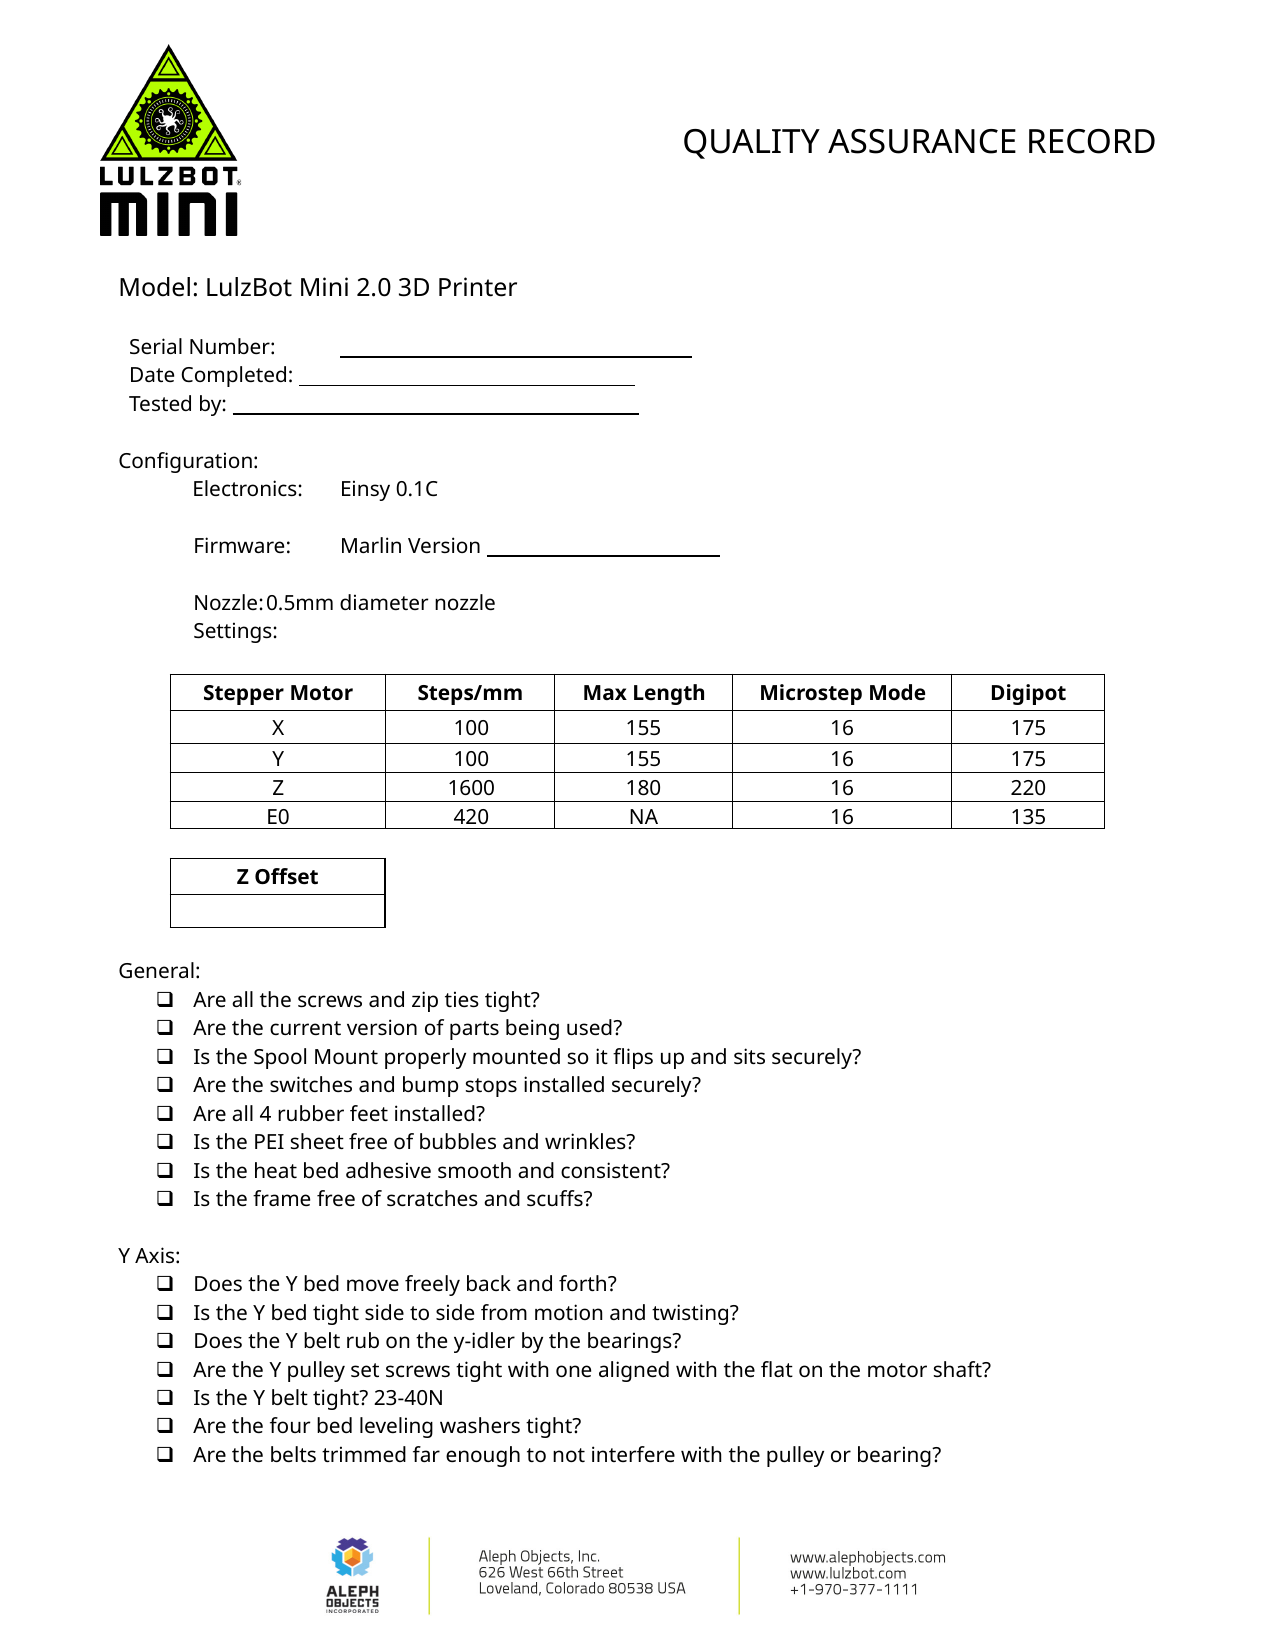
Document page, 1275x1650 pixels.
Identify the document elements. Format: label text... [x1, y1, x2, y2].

list Are the belts trimmed far enough to not interfere with the pulley or bearing? [156, 1440, 1157, 1468]
text Model: LulzBot Mini 2.0 3D Printer [118, 270, 1157, 304]
table_cell 175 [952, 711, 1104, 743]
list Is the Y belt tight? 23-40N [156, 1383, 1157, 1412]
table_cell E0 [171, 802, 385, 828]
table_cell 16 [733, 711, 951, 743]
text General: [118, 957, 1157, 985]
table_cell 100 [386, 744, 554, 772]
list Does the Y bed move freely back and forth? [156, 1269, 1157, 1298]
table_header Digipot [952, 675, 1104, 710]
list Are the Y pulley set screws tight with one aligned with the flat on the motor shaft? [156, 1355, 1157, 1383]
picture [100, 44, 242, 236]
list Are the current version of parts being used? [156, 1013, 1157, 1042]
table_cell 180 [555, 773, 732, 801]
table_cell [171, 895, 384, 927]
picture [0, 1500, 1275, 1650]
table_header Z Offset [171, 859, 384, 894]
table_cell 135 [952, 802, 1104, 828]
list Is the PEI sheet free of bubbles and wrinkles? [156, 1127, 1157, 1156]
table_cell NA [555, 802, 732, 828]
table_cell 155 [555, 744, 732, 772]
list Is the Spool Mount properly mounted so it flips up and sits securely? [156, 1042, 1157, 1070]
text Nozzle: 0.5mm diameter nozzle [118, 588, 1157, 617]
table_header Max Length [555, 675, 732, 710]
table_cell 16 [733, 802, 951, 828]
list Are the switches and bump stops installed securely? [156, 1070, 1157, 1099]
table_cell X [171, 711, 385, 743]
table_cell 220 [952, 773, 1104, 801]
table_header Microstep Mode [733, 675, 951, 710]
list Are the four bed leveling washers tight? [156, 1412, 1157, 1440]
text Tested by: [118, 389, 1157, 417]
list Are all the screws and zip ties tight? [156, 985, 1157, 1013]
list Is the Y bed tight side to side from motion and twisting? [156, 1298, 1157, 1326]
table_cell 155 [555, 711, 732, 743]
table_cell 16 [733, 773, 951, 801]
list Is the heat bed adhesive smooth and consistent? [156, 1156, 1157, 1184]
text Date Completed: [118, 361, 1157, 389]
table_cell 100 [386, 711, 554, 743]
text Configuration: [118, 446, 1157, 474]
list Are all 4 rubber feet installed? [156, 1099, 1157, 1127]
table_header Steps/mm [386, 675, 554, 710]
table_cell 175 [952, 744, 1104, 772]
text Firmware: Marlin Version [118, 531, 1157, 560]
text Y Axis: [118, 1241, 1157, 1269]
list Does the Y belt rub on the y-idler by the bearings? [156, 1326, 1157, 1355]
table_header Stepper Motor [171, 675, 385, 710]
table_cell Y [171, 744, 385, 772]
table_cell 1600 [386, 773, 554, 801]
table_cell 16 [733, 744, 951, 772]
text Electronics: Einsy 0.1C [118, 474, 1157, 503]
text Settings: [193, 617, 1176, 645]
list Is the frame free of scratches and scuffs? [156, 1184, 1157, 1213]
table_cell 420 [386, 802, 554, 828]
text Serial Number: [118, 332, 1157, 361]
table_cell Z [171, 773, 385, 801]
